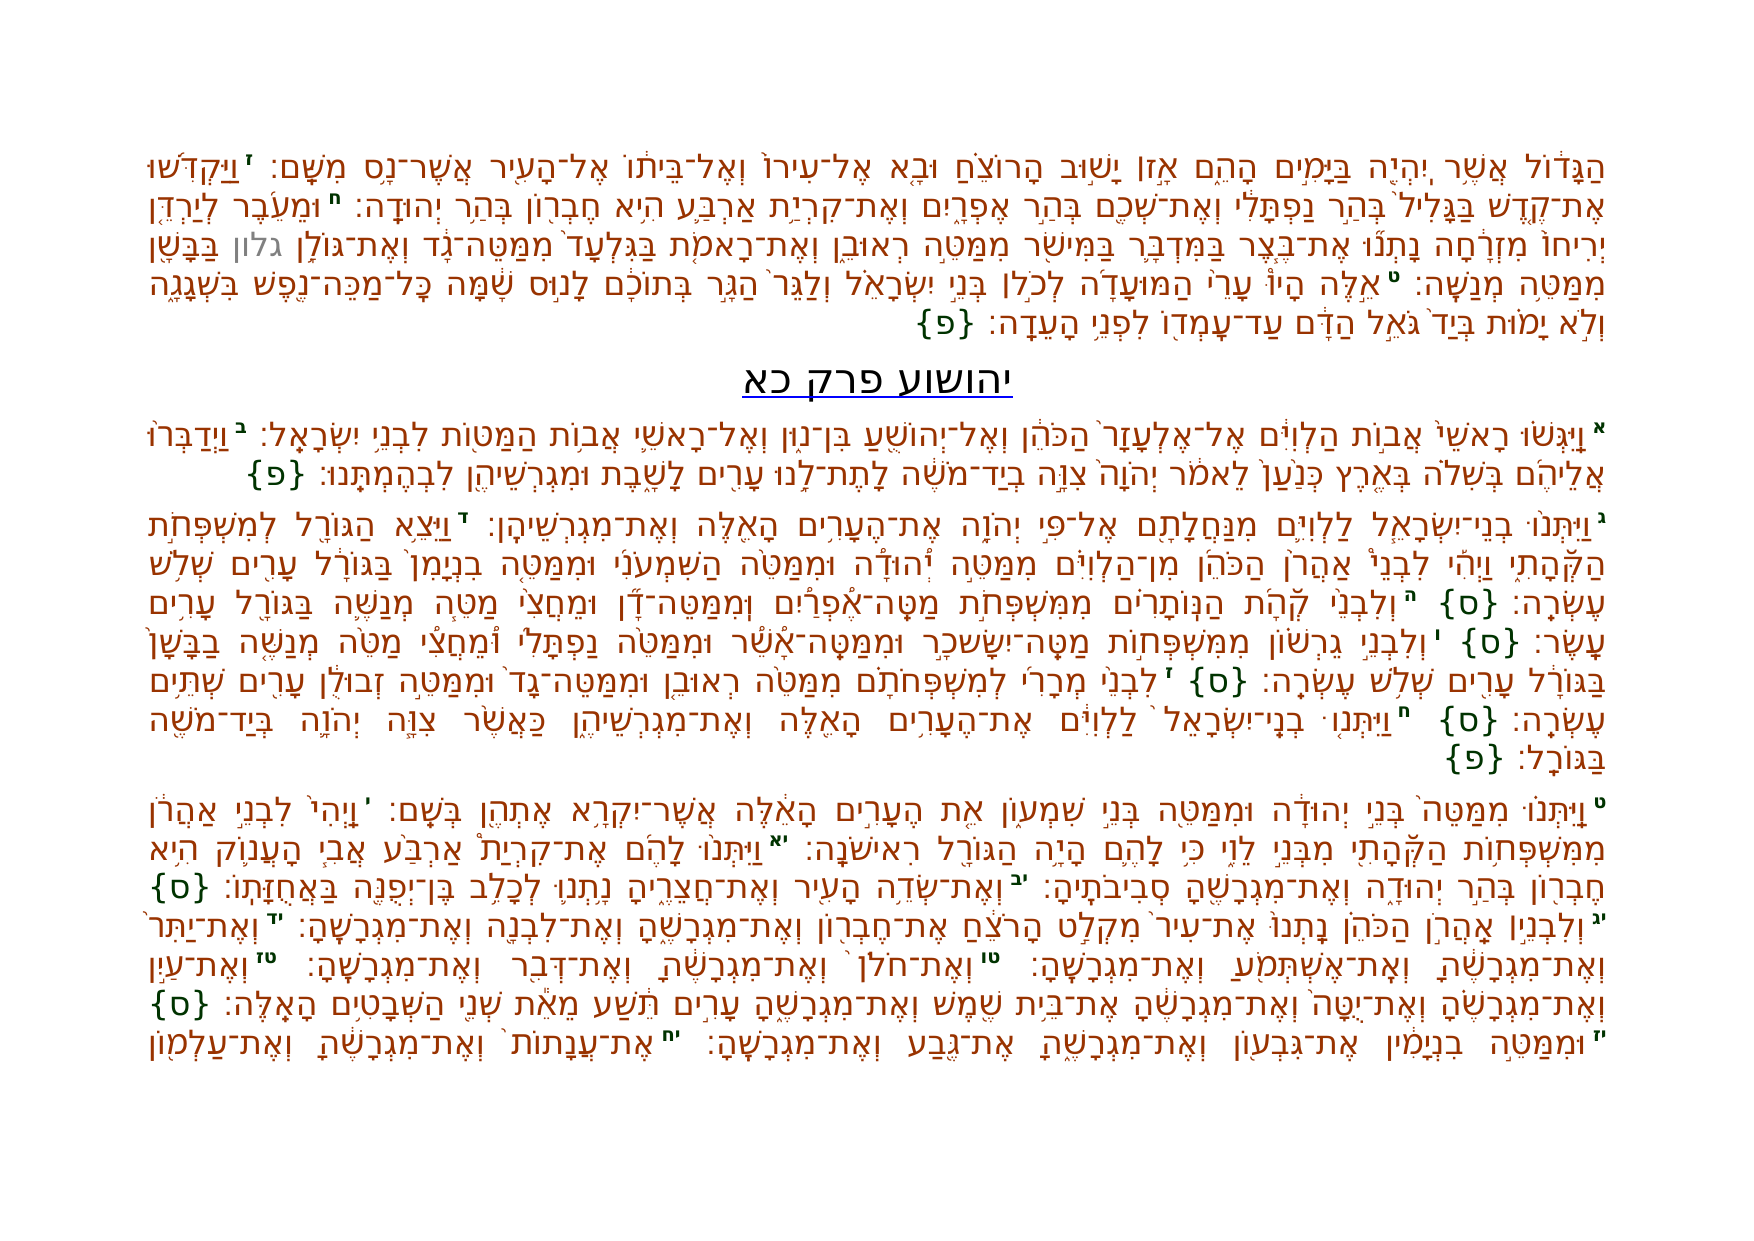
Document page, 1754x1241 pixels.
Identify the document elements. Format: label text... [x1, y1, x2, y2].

text ט וַֽיִּתְּנ֗וּ מִמַּטֵּה֙ בְּנֵ֣י יְהוּדָ֔ה וּמִמַּטֵּ֖ה בְּנֵ֣י שִׁמְע֑וֹן אֵ֚ת הֶעָרִ֣ים הָאֵ֔לֶּה אֲשֶׁר־יִקְרָ֥א אֶתְהֶ֖ן בְּשֵֽׁם׃ י וַֽיְהִי֙ לִבְנֵ֣י אַהֲרֹ֔ן מִמִּשְׁפְּח֥וֹת הַקְּﬞהָתִ֖י מִבְּנֵ֣י לֵוִ֑י כִּ֥י לָהֶ֛ם הָיָ֥ה הַגּוֹרָ֖ל רִאישֹׁנָֽה׃ יא וַיִּתְּנ֨וּ לָהֶ֜ם אֶת־קִרְיַת֩ אַרְבַּ֨ע אֲבִ֧י הָעֲנ֛וֹק הִ֥יא חֶבְר֖וֹן בְּהַ֣ר יְהוּדָ֑ה וְאֶת־מִגְרָשֶׁ֖הָ סְבִיבֹתֶֽיהָ׃ יב וְאֶת־שְׂדֵ֥ה הָעִ֖יר וְאֶת־חֲצֵרֶ֑יהָ נָ֥תְנ֛וּ לְכָלֵ֥ב בֶּן־יְפֻנֶּ֖ה בַּאֲחֻזָּתֽוֹ׃ {ס} יג וְלִבְנֵ֣י׀ אַֽהֲרֹ֣ן הַכֹּהֵ֗ן נָֽתְנוּ֙ אֶת־עִיר֙ מִקְלַ֣ט הָרֹצֵ֔חַ אֶת־חֶבְר֖וֹן וְאֶת־מִגְרָשֶׁ֑הָ וְאֶת־לִבְנָ֖ה וְאֶת־מִגְרָשֶֽׁהָ׃ יד וְאֶת־יַתִּר֙ וְאֶת־מִגְרָשֶׁ֔הָ וְאֶֽת־אֶשְׁתְּמֹ֖עַ וְאֶת־מִגְרָשֶֽׁהָ׃ טו וְאֶת־חֹלֹן֙ וְאֶת־מִגְרָשֶׁ֔הָ וְאֶת־דְּבִ֖ר וְאֶת־מִגְרָשֶֽׁהָ׃ טז וְאֶת־עַ֣יִן וְאֶת־מִגְרָשֶׁ֗הָ וְאֶת־יֻטָּה֙ וְאֶת־מִגְרָשֶׁ֔הָ אֶת־בֵּ֥ית שֶׁ֖מֶשׁ וְאֶת־מִגְרָשֶׁ֑הָ עָרִ֣ים תֵּ֔שַׁע מֵאֵ֕ת שְׁנֵ֖י הַשְּׁבָטִ֥ים הָאֵֽלֶּה׃ {ס} יז וּמִמַּטֵּ֣ה בִנְיָמִ֔ין אֶת־גִּבְע֖וֹן וְאֶת־מִגְרָשֶׁ֑הָ אֶת־גֶּ֖בַע וְאֶת־מִגְרָשֶֽׁהָ׃ יח אֶת־עֲנָתוֹת֙ וְאֶת־מִגְרָשֶׁ֔הָ וְאֶת־עַלְמ֖וֹן [148, 790, 1606, 1062]
text א וַֽיִּגְּשׁ֗וּ רָאשֵׁי֙ אֲב֣וֹת הַלְוִיִּ֔ם אֶל־אֶלְעָזָר֙ הַכֹּהֵ֔ן וְאֶל־יְהוֹשֻׁ֖עַ בִּן־נ֑וּן וְאֶל־רָאשֵׁ֛י אֲב֥וֹת הַמַּטּ֖וֹת לִבְנֵ֥י יִשְׂרָאֵֽל׃ ב וַיְדַבְּר֨וּ אֲלֵיהֶ֜ם בְּשִׁלֹ֗ה בְּאֶ֤רֶץ כְּנַ֙עַן֙ לֵאמֹ֔ר יְהֹוָה֙ צִוָּ֣ה בְיַד־מֹשֶׁ֔ה לָתֶת־לָ֥נוּ עָרִ֖ים לָשָׁ֑בֶת וּמִגְרְשֵׁיהֶ֖ן לִבְהֶמְתֵּֽנוּ׃ {פ} [148, 416, 1606, 493]
text ג וַיִּתְּנ֨וּ בְנֵי־יִשְׂרָאֵ֧ל לַלְוִיִּ֛ם מִנַּחֲלָתָ֖ם אֶל־פִּ֣י יְהֹוָ֑ה אֶת־הֶעָרִ֥ים הָאֵ֖לֶּה וְאֶת־מִגְרְשֵׁיהֶֽן׃ ד וַיֵּצֵ֥א הַגּוֹרָ֖ל לְמִשְׁפְּחֹ֣ת הַקְּﬞהָתִ֑י וַיְהִ֡י לִבְנֵי֩ אַהֲרֹ֨ן הַכֹּהֵ֜ן מִן־הַלְוִיִּ֗ם מִמַּטֵּ֣ה יְ֠הוּדָ֠ה וּמִמַּטֵּ֨ה הַשִּׁמְעֹנִ֜י וּמִמַּטֵּ֤ה בִנְיָמִן֙ בַּגּוֹרָ֔ל עָרִ֖ים שְׁלֹ֥שׁ עֶשְׂרֵֽה׃ {ס} ה וְלִבְנֵ֨י קְﬞהָ֜ת הַנּֽוֹתָרִ֗ים מִמִּשְׁפְּחֹ֣ת מַטֵּֽה־אֶ֠פְרַ֠יִם וּֽמִמַּטֵּה־דָ֞ן וּמֵחֲצִ֨י מַטֵּ֧ה מְנַשֶּׁ֛ה בַּגּוֹרָ֖ל עָרִ֥ים עָֽשֶׂר׃ {ס} ו וְלִבְנֵ֣י גֵרְשׁ֗וֹן מִמִּשְׁפְּח֣וֹת מַטֵּֽה־יִשָּׂשכָ֣ר וּמִמַּטֵּֽה־אָ֠שֵׁ֠ר וּמִמַּטֵּ֨ה נַפְתָּלִ֜י וּ֠מֵחֲצִ֠י מַטֵּ֨ה מְנַשֶּׁ֤ה בַבָּשָׁן֙ בַּגּוֹרָ֔ל עָרִ֖ים שְׁלֹ֥שׁ עֶשְׂרֵֽה׃ {ס} ז לִבְנֵ֨י מְרָרִ֜י לְמִשְׁפְּחֹתָ֗ם מִמַּטֵּ֨ה רְאוּבֵ֤ן וּמִמַּטֵּה־גָד֙ וּמִמַּטֵּ֣ה זְבוּלֻ֔ן עָרִ֖ים שְׁתֵּ֥ים עֶשְׂרֵֽה׃ {ס} ח וַיִּתְּנ֤וּ בְנֵֽי־יִשְׂרָאֵל֙ לַלְוִיִּ֔ם אֶת־הֶעָרִ֥ים הָאֵ֖לֶּה וְאֶת־מִגְרְשֵׁיהֶ֑ן כַּאֲשֶׁ֨ר צִוָּ֧ה יְהֹוָ֛ה בְּיַד־מֹשֶׁ֖ה בַּגּוֹרָֽל׃ {פ} [148, 506, 1606, 778]
text הַגָּד֔וֹל אֲשֶׁ֥ר יִֽהְיֶ֖ה בַּיָּמִ֣ים הָהֵ֑ם אָ֣ז׀ יָשׁ֣וּב הָרוֹצֵ֗חַ וּבָ֤א אֶל־עִירוֹ֙ וְאֶל־בֵּית֔וֹ אֶל־הָעִ֖יר אֲשֶׁר־נָ֥ס מִשָּֽׁם׃ ז וַיַּקְדִּ֜שׁוּ אֶת־קֶ֤דֶשׁ בַּגָּלִיל֙ בְּהַ֣ר נַפְתָּלִ֔י וְאֶת־שְׁכֶ֖ם בְּהַ֣ר אֶפְרָ֑יִם וְאֶת־קִרְיַ֥ת אַרְבַּ֛ע הִ֥יא חֶבְר֖וֹן בְּהַ֥ר יְהוּדָֽה׃ ח וּמֵעֵ֜בֶר לְיַרְדֵּ֤ן יְרִיחוֹ֙ מִזְרָ֔חָה נָתְנ֞וּ אֶת־בֶּ֧צֶר בַּמִּדְבָּ֛ר בַּמִּישֹׁ֖ר מִמַּטֵּ֣ה רְאוּבֵ֑ן וְאֶת־רָאמֹ֤ת בַּגִּלְעָד֙ מִמַּטֵּה־גָ֔ד וְאֶת־גּוֹלָ֥ן גלון בַּבָּשָׁ֖ן מִמַּטֵּ֥ה מְנַשֶּֽׁה׃ ט אֵ֣לֶּה הָיוּ֩ עָרֵ֨י הַמּוּעָדָ֜ה לְכֹ֣ל׀ בְּנֵ֣י יִשְׂרָאֵ֗ל וְלַגֵּר֙ הַגָּ֣ר בְּתוֹכָ֔ם לָנ֣וּס שָׁ֔מָּה כׇּל־מַכֵּה־נֶ֖פֶשׁ בִּשְׁגָגָ֑ה וְלֹ֣א יָמ֗וּת בְּיַד֙ גֹּאֵ֣ל הַדָּ֔ם עַד־עׇמְד֖וֹ לִפְנֵ֥י הָעֵדָֽה׃ {פ} [148, 148, 1606, 342]
text יהושוע פרק כא [148, 354, 1606, 403]
